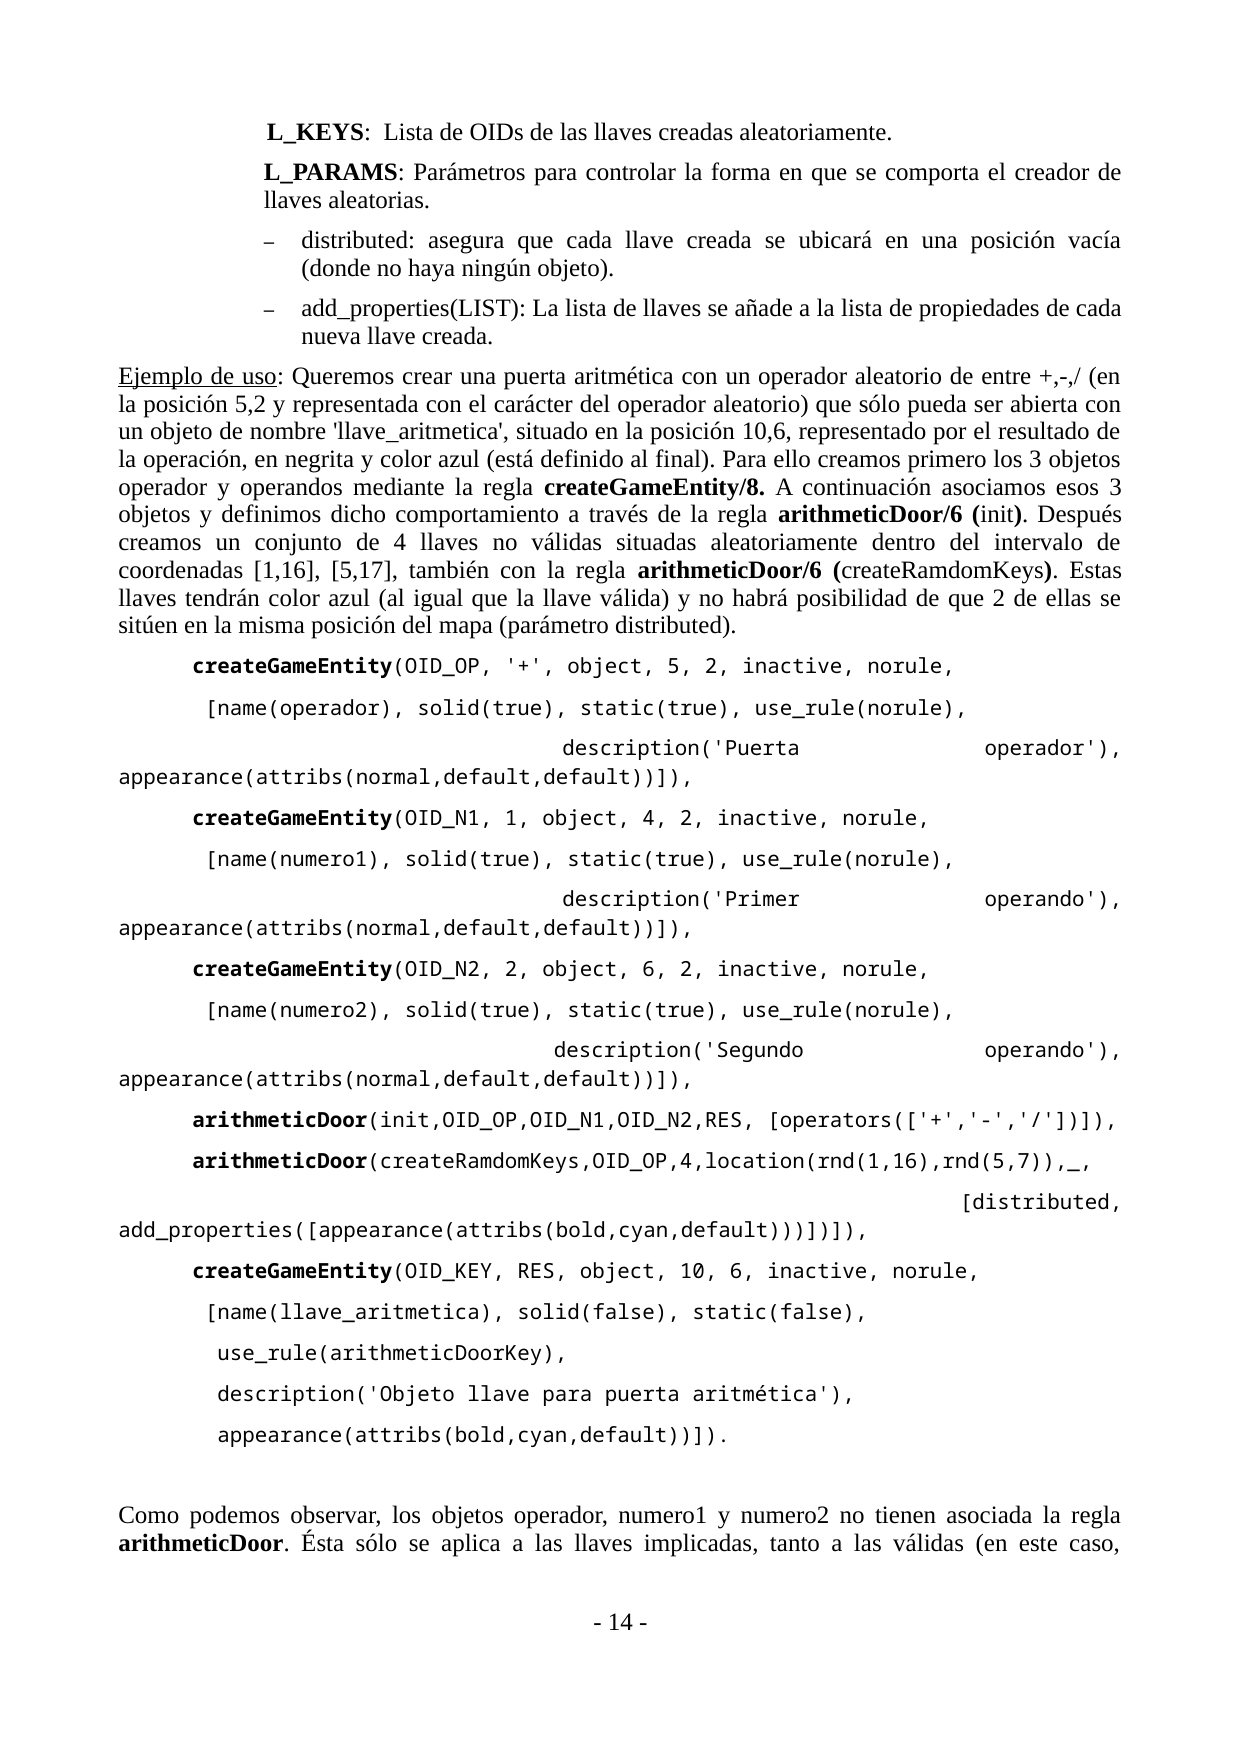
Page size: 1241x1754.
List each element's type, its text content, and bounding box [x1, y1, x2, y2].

text description('Primer operando'), appearance(attribs(normal,default,default))]), [118, 884, 1122, 941]
text [name(llave_aritmetica), solid(false), static(false), [118, 1297, 1122, 1325]
text description('Objeto llave para puerta aritmética'), [118, 1379, 1122, 1407]
text arithmeticDoor(init,OID_OP,OID_N1,OID_N2,RES, [operators(['+','-','/'])]), [118, 1105, 1122, 1133]
text createGameEntity(OID_N1, 1, object, 4, 2, inactive, norule, [118, 803, 1122, 831]
list distributed: asegura que cada llave creada se ubicará en una posición vacía (donde no haya ningún objeto). [263, 226, 1122, 282]
text use_rule(arithmeticDoorKey), [118, 1338, 1122, 1366]
text L_KEYS: Lista de OIDs de las llaves creadas aleatoriamente. [267, 118, 1122, 146]
text description('Puerta operador'), appearance(attribs(normal,default,default))]), [118, 733, 1122, 790]
text Como podemos observar, los objetos operador, numero1 y numero2 no tienen asociada la regla arithmeticDoor. Ésta sólo se aplica a las llaves implicadas, tanto a las válidas (en este caso, [118, 1502, 1122, 1557]
text L_PARAMS: Parámetros para controlar la forma en que se comporta el creador de llaves aleatorias. [263, 158, 1122, 214]
text arithmeticDoor(createRamdomKeys,OID_OP,4,location(rnd(1,16),rnd(5,7)),_, [118, 1146, 1122, 1174]
text appearance(attribs(bold,cyan,default))]). [118, 1420, 1122, 1448]
text [name(operador), solid(true), static(true), use_rule(norule), [118, 693, 1122, 721]
text [name(numero2), solid(true), static(true), use_rule(norule), [118, 995, 1122, 1023]
text Ejemplo de uso: Queremos crear una puerta aritmética con un operador aleatorio de entre +,-,/ (en la posición 5,2 y representada con el carácter del operador aleatorio) que sólo pueda ser abierta con un objeto de nombre 'llave_aritmetica', situado en la posición 10,6, representado por el resultado de la operación, en negrita y color azul (está definido al final). Para ello creamos primero los 3 objetos operador y operandos mediante la regla createGameEntity/8. A continuación asociamos esos 3 objetos y definimos dicho comportamiento a través de la regla arithmeticDoor/6 (init). Después creamos un conjunto de 4 llaves no válidas situadas aleatoriamente dentro del intervalo de coordenadas [1,16], [5,17], también con la regla arithmeticDoor/6 (createRamdomKeys). Estas llaves tendrán color azul (al igual que la llave válida) y no habrá posibilidad de que 2 de ellas se sitúen en la misma posición del mapa (parámetro distributed). [118, 362, 1122, 639]
text description('Segundo operando'), appearance(attribs(normal,default,default))]), [118, 1036, 1122, 1092]
text createGameEntity(OID_N2, 2, object, 6, 2, inactive, norule, [118, 954, 1122, 982]
list add_properties(LIST): La lista de llaves se añade a la lista de propiedades de cada nueva llave creada. [263, 294, 1122, 349]
text [name(numero1), solid(true), static(true), use_rule(norule), [118, 844, 1122, 872]
text createGameEntity(OID_OP, '+', object, 5, 2, inactive, norule, [118, 652, 1122, 680]
text createGameEntity(OID_KEY, RES, object, 10, 6, inactive, norule, [118, 1256, 1122, 1284]
text [distributed, add_properties([appearance(attribs(bold,cyan,default)))])]), [118, 1187, 1122, 1244]
